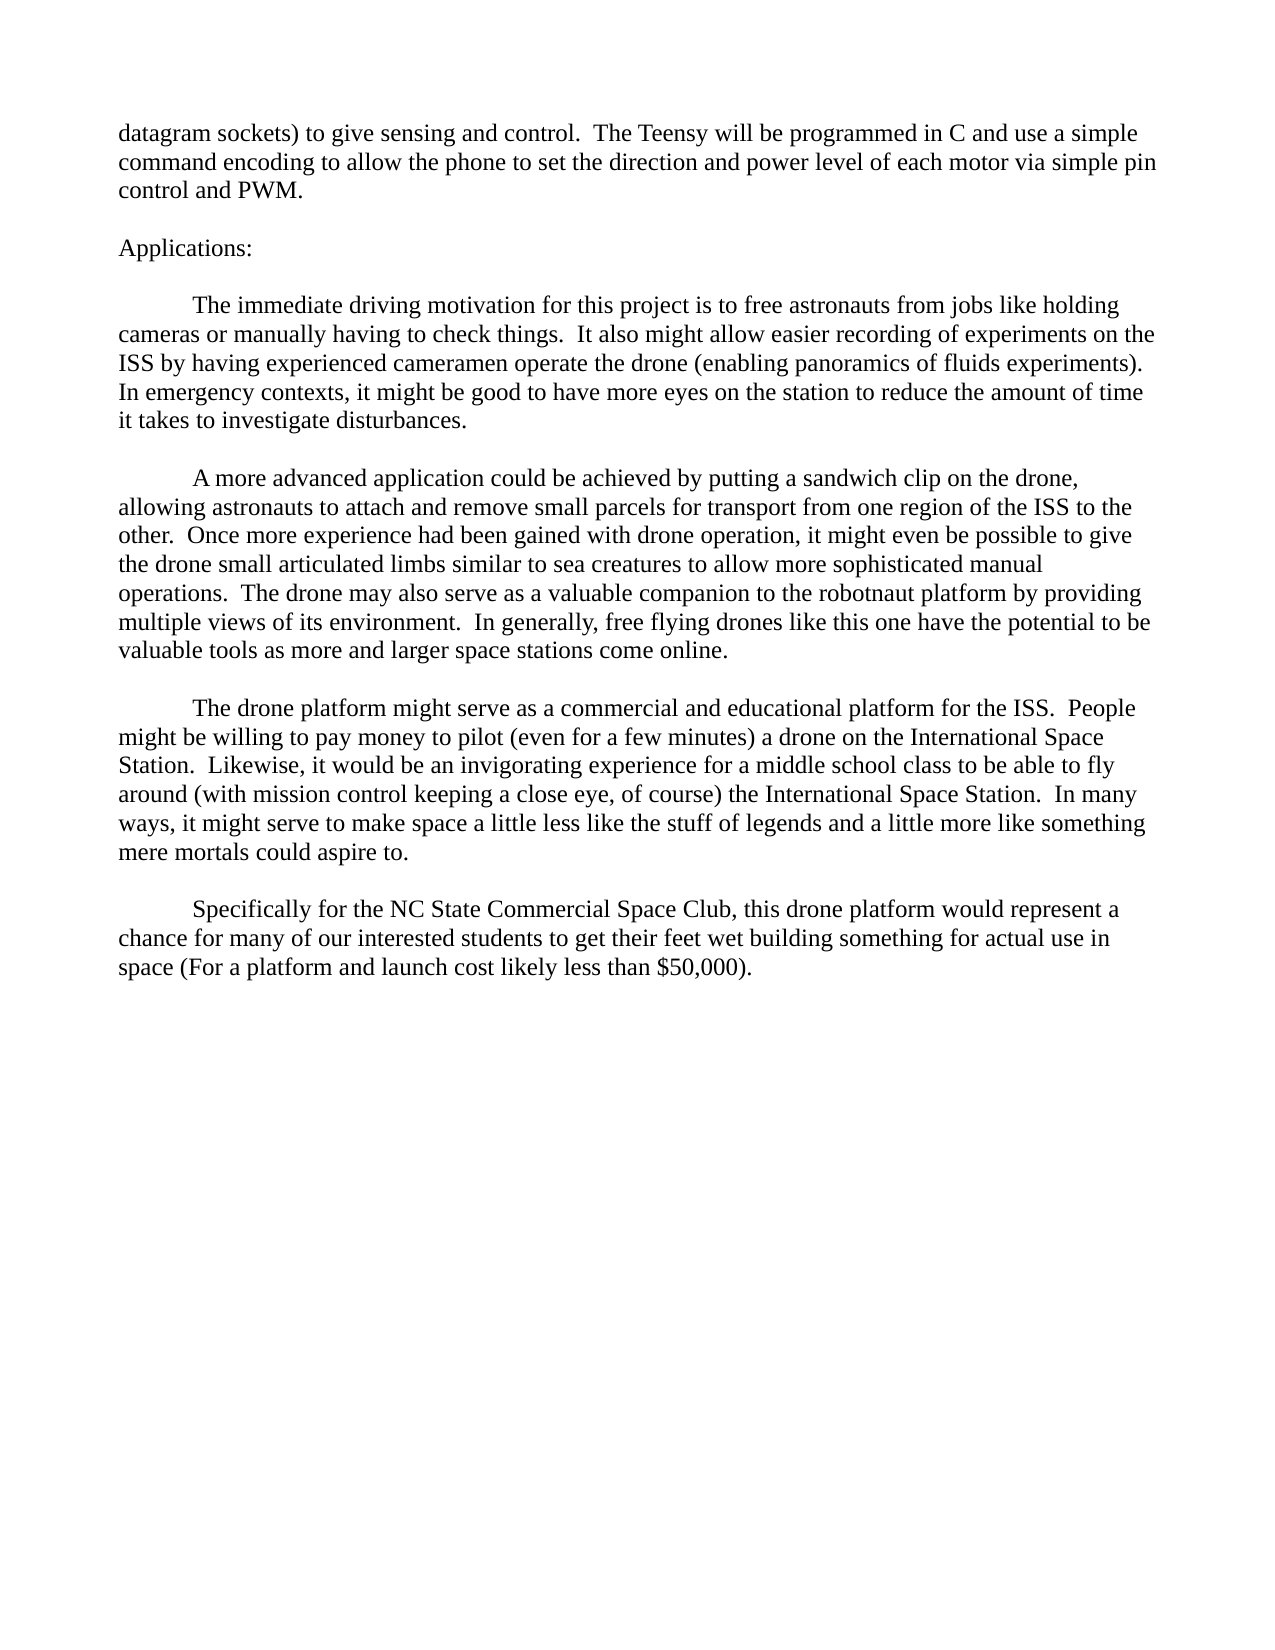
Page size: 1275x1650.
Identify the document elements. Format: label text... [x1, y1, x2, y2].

text The drone platform might serve as a commercial and educational platform for the ISS. People might be willing to pay money to pilot (even for a few minutes) a drone on the International Space Station. Likewise, it would be an invigorating experience for a middle school class to be able to fly around (with mission control keeping a close eye, of course) the International Space Station. In many ways, it might serve to make space a little less like the stuff of legends and a little more like something mere mortals could aspire to. [118, 693, 1157, 866]
text The immediate driving motivation for this project is to free astronauts from jobs like holding cameras or manually having to check things. It also might allow easier recording of experiments on the ISS by having experienced cameramen operate the drone (enabling panoramics of fluids experiments). In emergency contexts, it might be good to have more eyes on the station to reduce the amount of time it takes to investigate disturbances. [118, 291, 1157, 434]
text A more advanced application could be achieved by putting a sandwich clip on the drone, allowing astronauts to attach and remove small parcels for transport from one region of the ISS to the other. Once more experience had been gained with drone operation, it might even be possible to give the drone small articulated limbs similar to sea creatures to allow more sophisticated manual operations. The drone may also serve as a valuable companion to the robotnaut platform by providing multiple views of its environment. In generally, free flying drones like this one have the potential to be valuable tools as more and larger space stations come online. [118, 463, 1157, 664]
text Specifically for the NC State Commercial Space Club, this drone platform would represent a chance for many of our interested students to get their feet wet building something for actual use in space (For a platform and launch cost likely less than $50,000). [118, 894, 1157, 981]
text Applications: [118, 233, 1157, 262]
text datagram sockets) to give sensing and control. The Teensy will be programmed in C and use a simple command encoding to allow the phone to set the direction and power level of each motor via simple pin control and PWM. [118, 118, 1157, 204]
